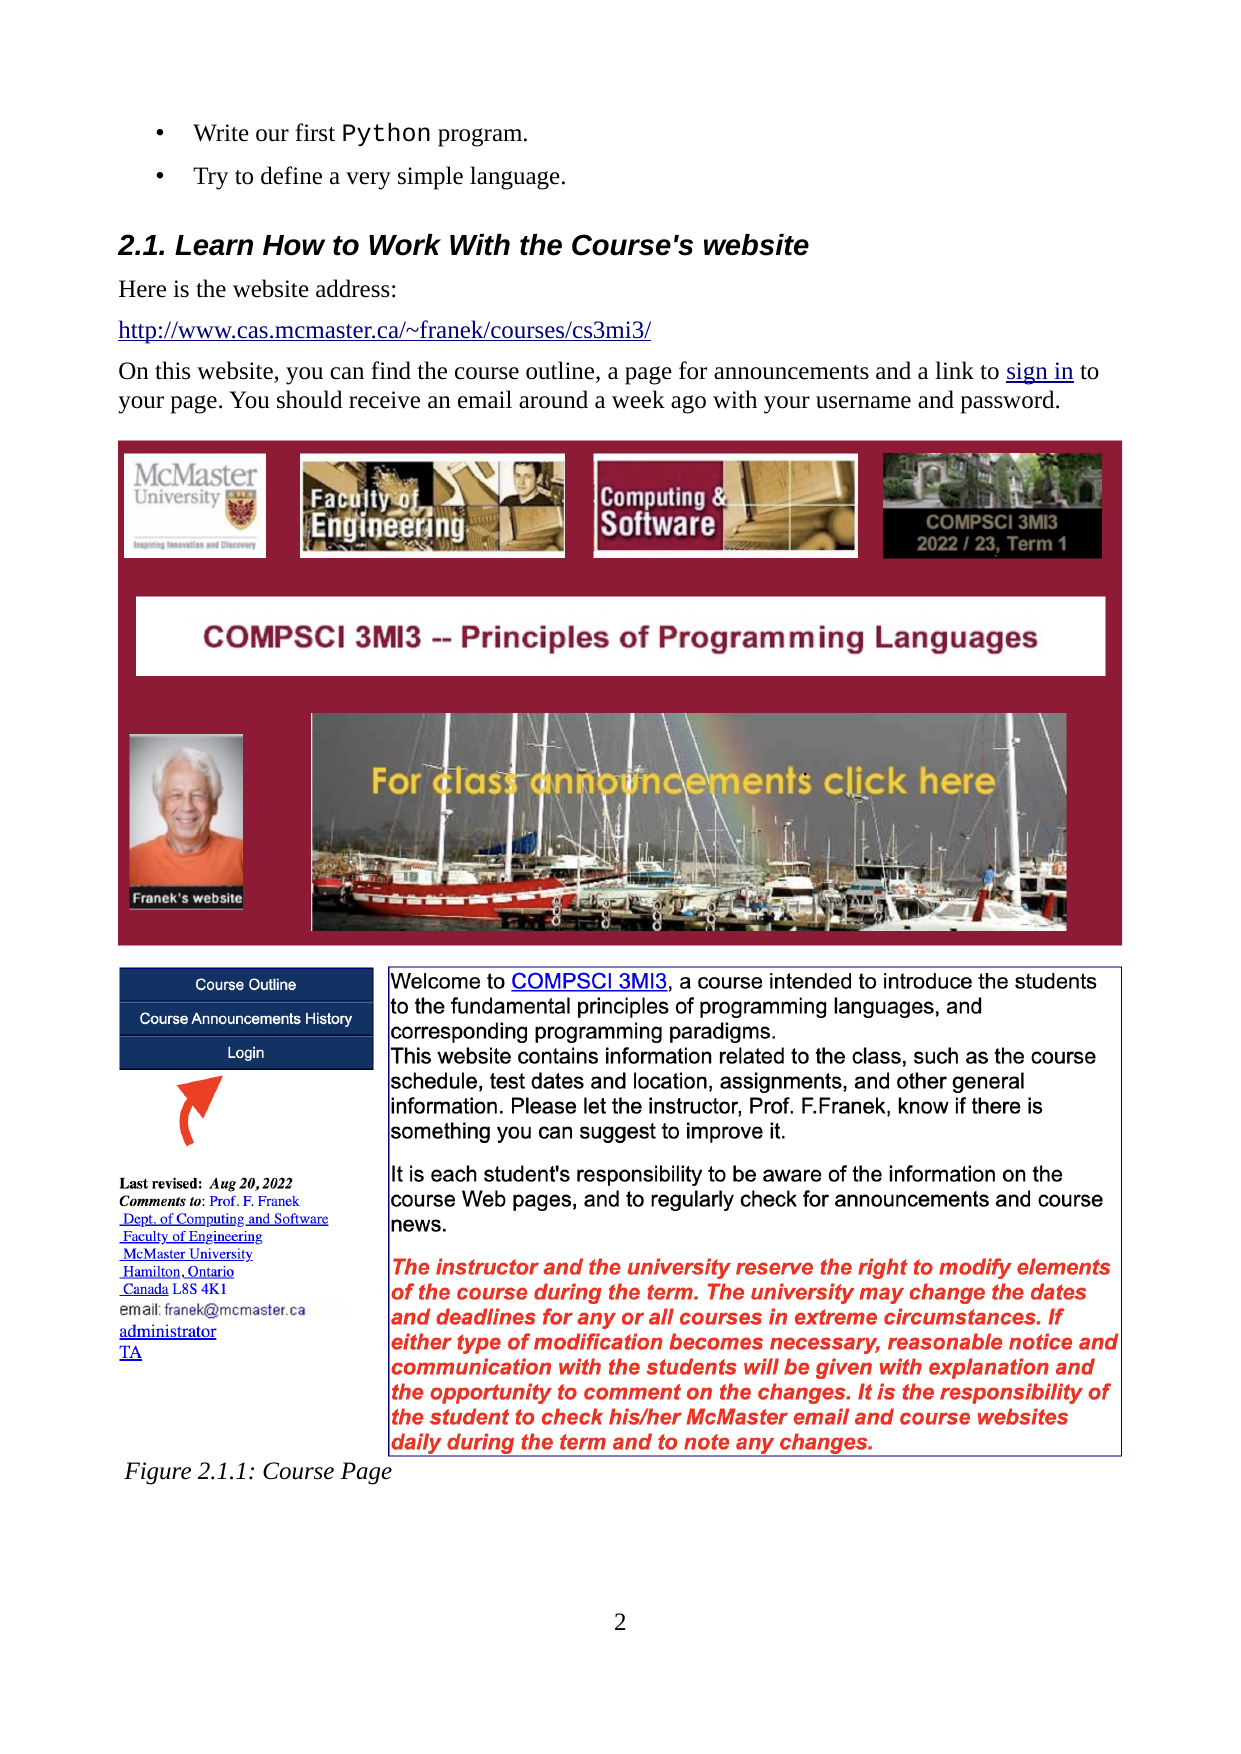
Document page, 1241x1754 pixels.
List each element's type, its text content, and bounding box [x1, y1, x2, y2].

subtitle Learn How to Work With the Course's website [118, 228, 1122, 261]
text Here is the website address: [118, 274, 1122, 302]
text On this website, you can find the course outline, a page for announcements and a link to sign in to your page. You should receive an email around a week ago with your username and password. [118, 356, 1122, 414]
list Write our first Python program. [156, 118, 1122, 149]
text http://www.cas.mcmaster.ca/~franek/courses/cs3mi3/ [118, 315, 1122, 344]
text Figure 2.1.1: Course Page [118, 1457, 1122, 1485]
list Try to define a very simple language. [156, 161, 1122, 190]
